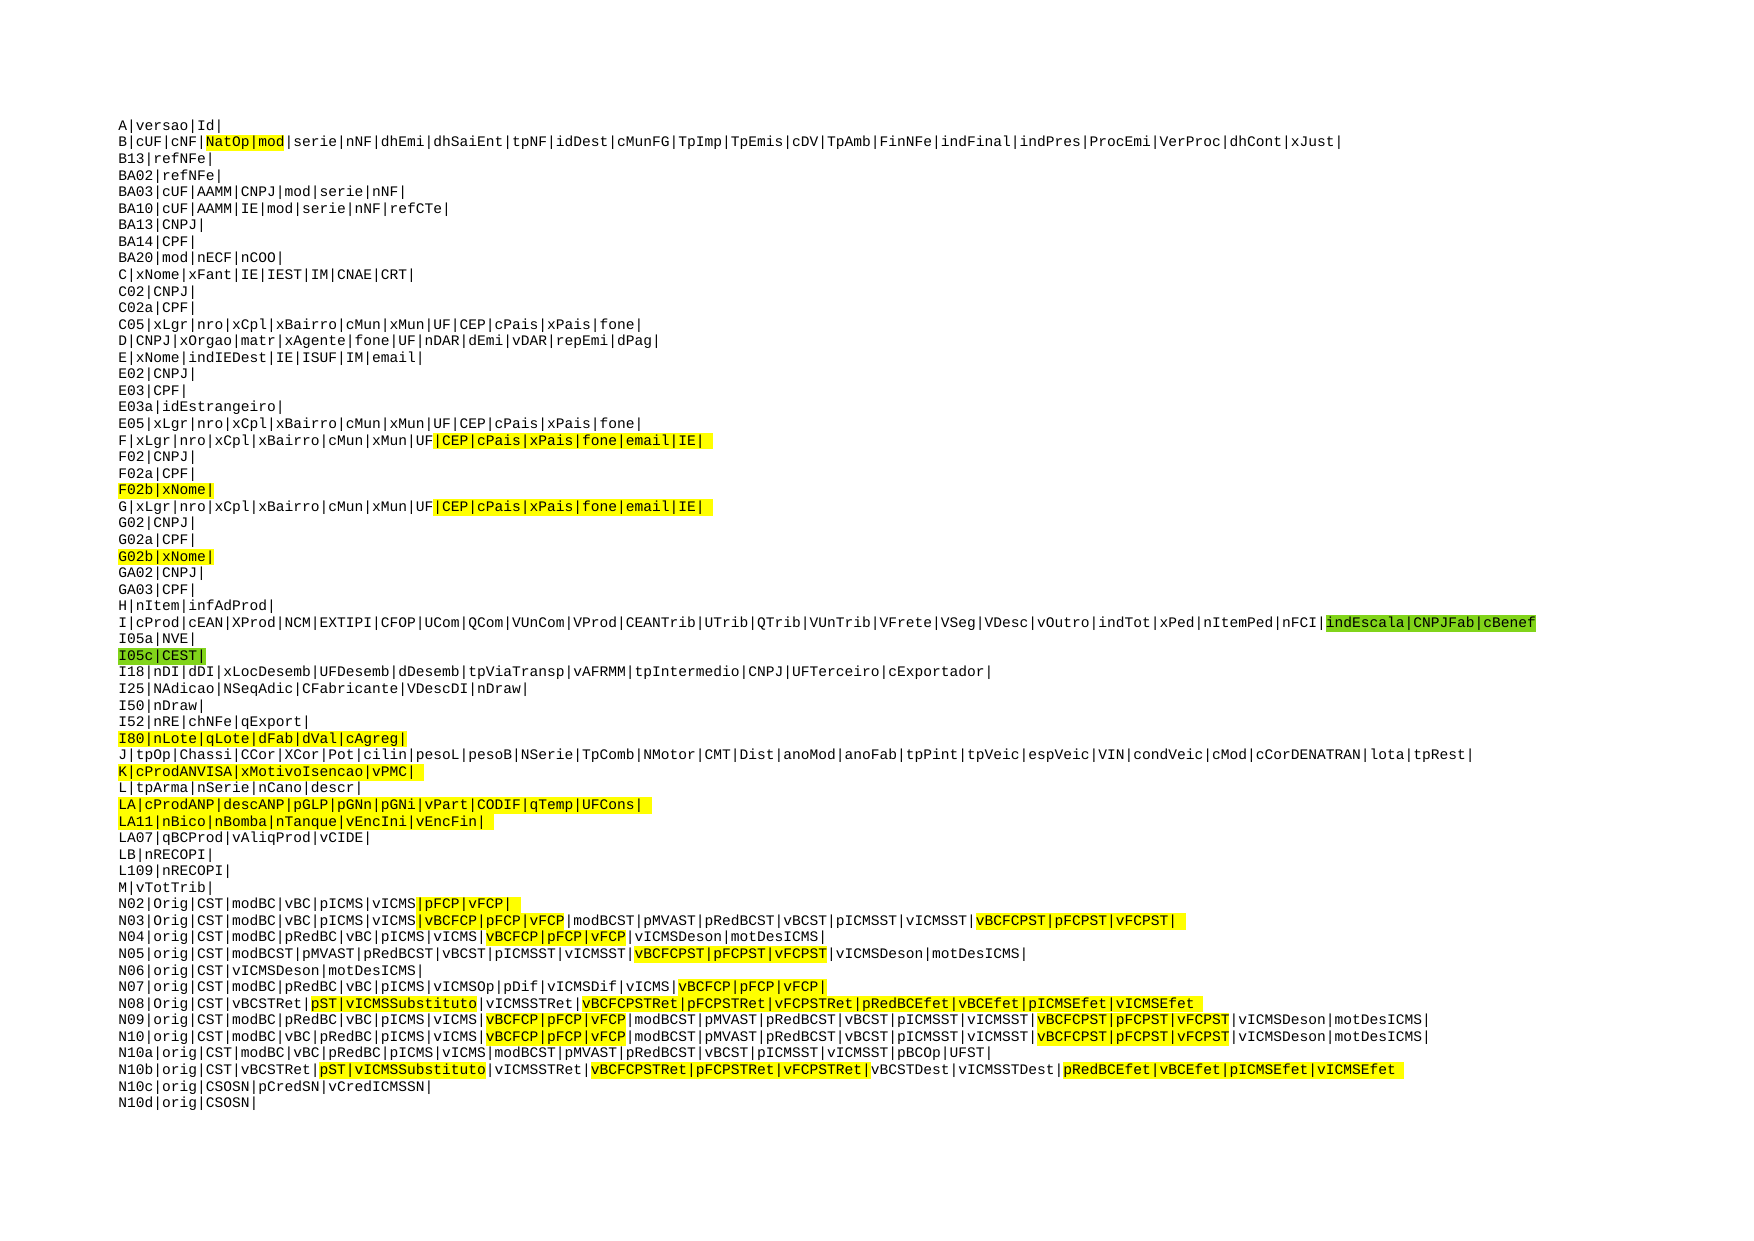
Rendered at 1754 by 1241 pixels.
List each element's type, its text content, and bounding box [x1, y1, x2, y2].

text GA03|CPF| [118, 582, 1636, 598]
text E03a|idEstrangeiro| [118, 400, 1636, 416]
text N09|orig|CST|modBC|pRedBC|vBC|pICMS|vICMS|vBCFCP|pFCP|vFCP|modBCST|pMVAST|pRedBCST|vBCST|pICMSST|vICMSST|vBCFCPST|pFCPST|vFCPST|vICMSDeson|motDesICMS| [118, 1012, 1636, 1029]
text N05|orig|CST|modBCST|pMVAST|pRedBCST|vBCST|pICMSST|vICMSST|vBCFCPST|pFCPST|vFCPST|vICMSDeson|motDesICMS| [118, 946, 1636, 963]
text I|cProd|cEAN|XProd|NCM|EXTIPI|CFOP|UCom|QCom|VUnCom|VProd|CEANTrib|UTrib|QTrib|VUnTrib|VFrete|VSeg|VDesc|vOutro|indTot|xPed|nItemPed|nFCI|indEscala|CNPJFab|cBenef [118, 615, 1636, 632]
text N02|Orig|CST|modBC|vBC|pICMS|vICMS|pFCP|vFCP| [118, 897, 1636, 913]
text I05a|NVE| [118, 632, 1636, 648]
text E05|xLgr|nro|xCpl|xBairro|cMun|xMun|UF|CEP|cPais|xPais|fone| [118, 416, 1636, 433]
text L|tpArma|nSerie|nCano|descr| [118, 781, 1636, 797]
text LA11|nBico|nBomba|nTanque|vEncIni|vEncFin| [118, 814, 1636, 830]
text D|CNPJ|xOrgao|matr|xAgente|fone|UF|nDAR|dEmi|vDAR|repEmi|dPag| [118, 333, 1636, 350]
text I52|nRE|chNFe|qExport| [118, 714, 1636, 731]
text BA02|refNFe| [118, 168, 1636, 184]
text GA02|CNPJ| [118, 565, 1636, 582]
text F|xLgr|nro|xCpl|xBairro|cMun|xMun|UF|CEP|cPais|xPais|fone|email|IE| [118, 433, 1636, 449]
text N03|Orig|CST|modBC|vBC|pICMS|vICMS|vBCFCP|pFCP|vFCP|modBCST|pMVAST|pRedBCST|vBCST|pICMSST|vICMSST|vBCFCPST|pFCPST|vFCPST| [118, 913, 1636, 930]
text N10c|orig|CSOSN|pCredSN|vCredICMSSN| [118, 1079, 1636, 1095]
text I50|nDraw| [118, 698, 1636, 714]
text E|xNome|indIEDest|IE|ISUF|IM|email| [118, 350, 1636, 367]
text G|xLgr|nro|xCpl|xBairro|cMun|xMun|UF|CEP|cPais|xPais|fone|email|IE| [118, 499, 1636, 516]
text LB|nRECOPI| [118, 847, 1636, 863]
text N10b|orig|CST|vBCSTRet|pST|vICMSSubstituto|vICMSSTRet|vBCFCPSTRet|pFCPSTRet|vFCPSTRet|vBCSTDest|vICMSSTDest|pRedBCEfet|vBCEfet|pICMSEfet|vICMSEfet [118, 1062, 1636, 1079]
text G02|CNPJ| [118, 516, 1636, 532]
text H|nItem|infAdProd| [118, 598, 1636, 615]
text BA10|cUF|AAMM|IE|mod|serie|nNF|refCTe| [118, 201, 1636, 217]
text LA07|qBCProd|vAliqProd|vCIDE| [118, 830, 1636, 847]
text I05c|CEST| [118, 648, 1636, 665]
text I80|nLote|qLote|dFab|dVal|cAgreg| [118, 731, 1636, 747]
text N10a|orig|CST|modBC|vBC|pRedBC|pICMS|vICMS|modBCST|pMVAST|pRedBCST|vBCST|pICMSST|vICMSST|pBCOp|UFST| [118, 1046, 1636, 1062]
text N07|orig|CST|modBC|pRedBC|vBC|pICMS|vICMSOp|pDif|vICMSDif|vICMS|vBCFCP|pFCP|vFCP| [118, 979, 1636, 996]
text G02a|CPF| [118, 532, 1636, 549]
text N10|orig|CST|modBC|vBC|pRedBC|pICMS|vICMS|vBCFCP|pFCP|vFCP|modBCST|pMVAST|pRedBCST|vBCST|pICMSST|vICMSST|vBCFCPST|pFCPST|vFCPST|vICMSDeson|motDesICMS| [118, 1029, 1636, 1046]
text I25|NAdicao|NSeqAdic|CFabricante|VDescDI|nDraw| [118, 681, 1636, 698]
text E02|CNPJ| [118, 367, 1636, 383]
text LA|cProdANP|descANP|pGLP|pGNn|pGNi|vPart|CODIF|qTemp|UFCons| [118, 797, 1636, 814]
text N08|Orig|CST|vBCSTRet|pST|vICMSSubstituto|vICMSSTRet|vBCFCPSTRet|pFCPSTRet|vFCPSTRet|pRedBCEfet|vBCEfet|pICMSEfet|vICMSEfet [118, 996, 1636, 1012]
text A|versao|Id| [118, 118, 1636, 135]
text F02a|CPF| [118, 466, 1636, 482]
text N10d|orig|CSOSN| [118, 1095, 1636, 1112]
text N04|orig|CST|modBC|pRedBC|vBC|pICMS|vICMS|vBCFCP|pFCP|vFCP|vICMSDeson|motDesICMS| [118, 930, 1636, 946]
text G02b|xNome| [118, 549, 1636, 565]
text C05|xLgr|nro|xCpl|xBairro|cMun|xMun|UF|CEP|cPais|xPais|fone| [118, 317, 1636, 333]
text K|cProdANVISA|xMotivoIsencao|vPMC| [118, 764, 1636, 781]
text I18|nDI|dDI|xLocDesemb|UFDesemb|dDesemb|tpViaTransp|vAFRMM|tpIntermedio|CNPJ|UFTerceiro|cExportador| [118, 665, 1636, 681]
text C|xNome|xFant|IE|IEST|IM|CNAE|CRT| [118, 267, 1636, 284]
text E03|CPF| [118, 383, 1636, 400]
text C02a|CPF| [118, 300, 1636, 317]
text F02b|xNome| [118, 482, 1636, 499]
text N06|orig|CST|vICMSDeson|motDesICMS| [118, 963, 1636, 979]
text L109|nRECOPI| [118, 863, 1636, 880]
text B|cUF|cNF|NatOp|mod|serie|nNF|dhEmi|dhSaiEnt|tpNF|idDest|cMunFG|TpImp|TpEmis|cDV|TpAmb|FinNFe|indFinal|indPres|ProcEmi|VerProc|dhCont|xJust| [118, 135, 1636, 151]
text C02|CNPJ| [118, 284, 1636, 300]
text B13|refNFe| [118, 151, 1636, 168]
text BA03|cUF|AAMM|CNPJ|mod|serie|nNF| [118, 184, 1636, 201]
text BA14|CPF| [118, 234, 1636, 251]
text F02|CNPJ| [118, 449, 1636, 466]
text J|tpOp|Chassi|CCor|XCor|Pot|cilin|pesoL|pesoB|NSerie|TpComb|NMotor|CMT|Dist|anoMod|anoFab|tpPint|tpVeic|espVeic|VIN|condVeic|cMod|cCorDENATRAN|lota|tpRest| [118, 747, 1636, 764]
text BA13|CNPJ| [118, 217, 1636, 234]
text BA20|mod|nECF|nCOO| [118, 251, 1636, 267]
text M|vTotTrib| [118, 880, 1636, 897]
